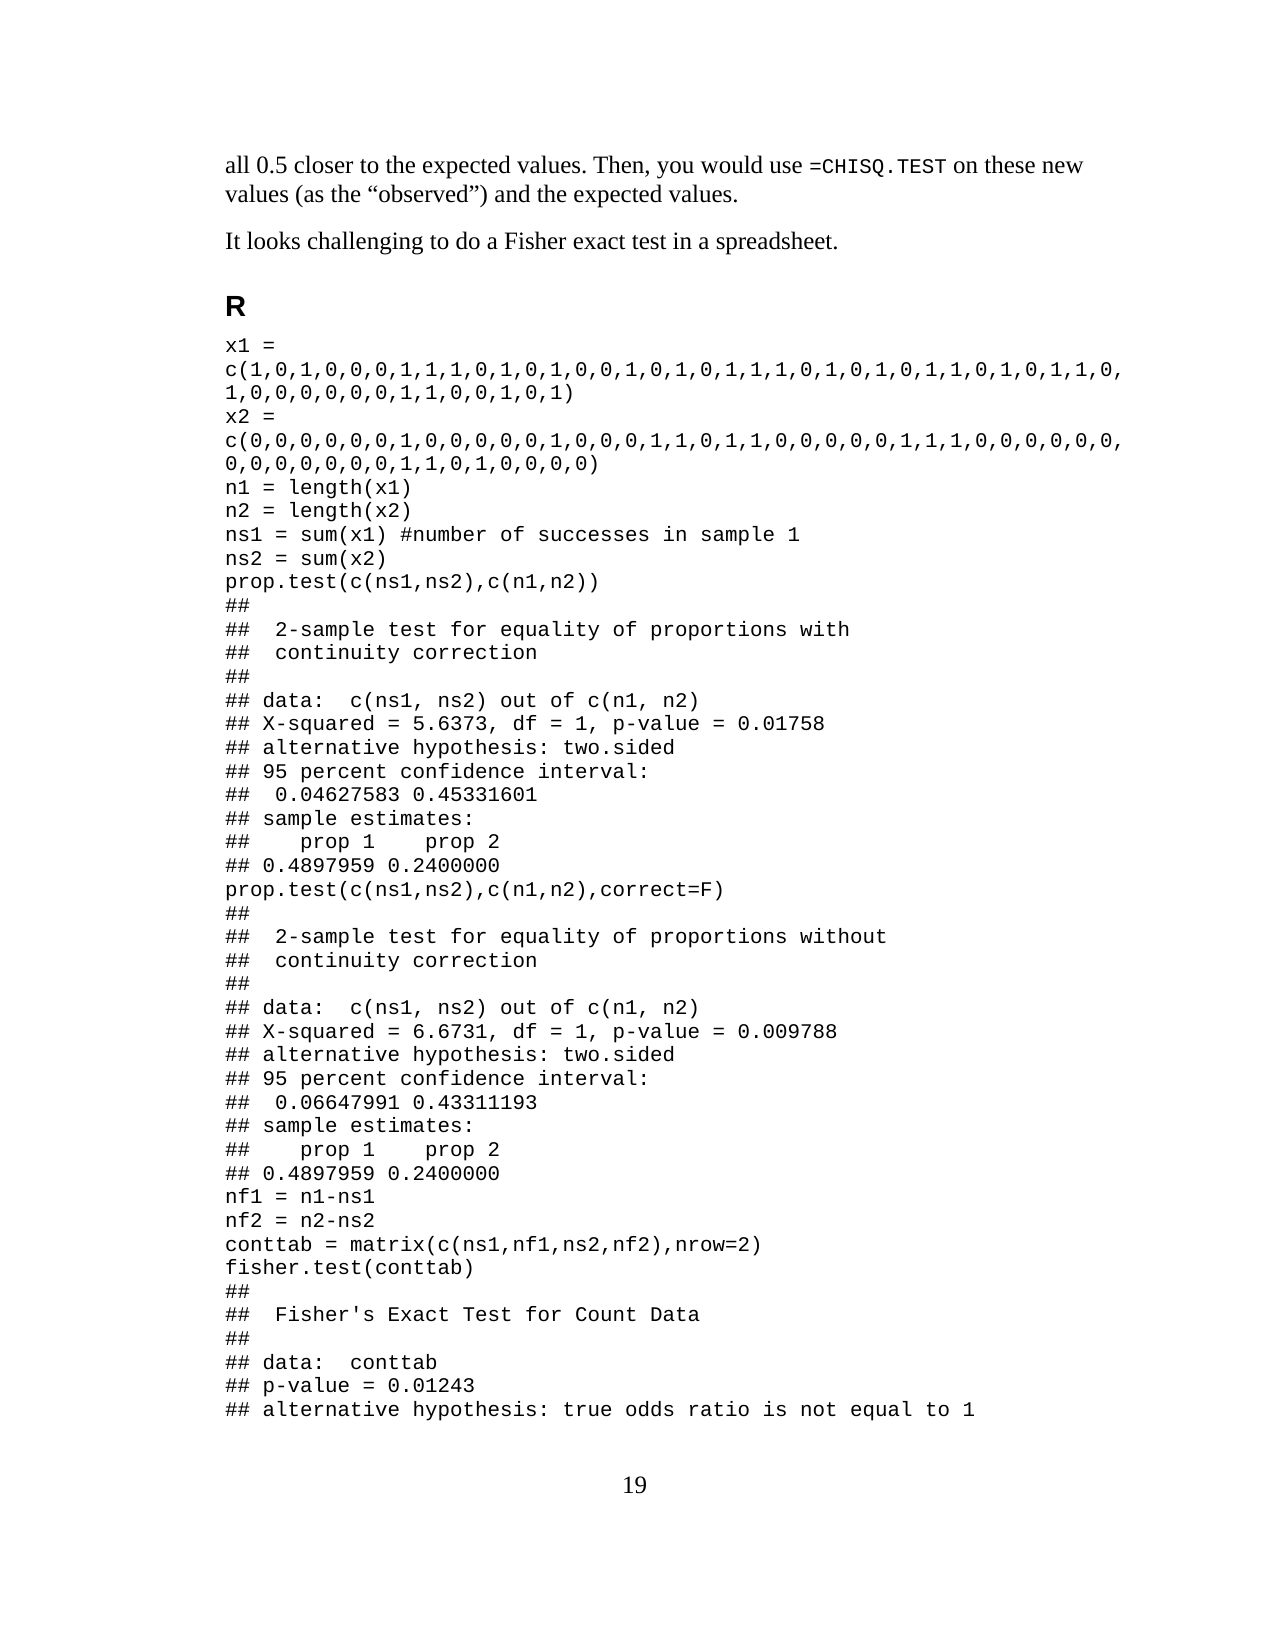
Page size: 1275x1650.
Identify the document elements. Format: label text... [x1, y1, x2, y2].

list ns1 = sum(x1) #number of successes in sample 1 [187, 524, 1125, 548]
list ## alternative hypothesis: two.sided [187, 1044, 1125, 1068]
list ## alternative hypothesis: true odds ratio is not equal to 1 [187, 1399, 1125, 1423]
list ## p-value = 0.01243 [187, 1375, 1125, 1399]
list ## data: conttab [187, 1352, 1125, 1375]
list ## sample estimates: [187, 1115, 1125, 1139]
list ## [187, 973, 1125, 997]
list ## 0.06647991 0.43311193 [187, 1092, 1125, 1115]
list ## alternative hypothesis: two.sided [187, 737, 1125, 761]
list ## [187, 1328, 1125, 1352]
list n2 = length(x2) [187, 501, 1125, 524]
list It looks challenging to do a Fisher exact test in a spreadsheet. [187, 226, 1125, 255]
list conttab = matrix(c(ns1,nf1,ns2,nf2),nrow=2) [187, 1233, 1125, 1257]
list ## 0.4897959 0.2400000 [187, 855, 1125, 879]
list ## 95 percent confidence interval: [187, 1068, 1125, 1092]
list ## continuity correction [187, 642, 1125, 666]
list nf1 = n1-ns1 [187, 1186, 1125, 1210]
list x2 = c(0,0,0,0,0,0,1,0,0,0,0,0,1,0,0,0,1,1,0,1,1,0,0,0,0,0,1,1,1,0,0,0,0,0,0,0,0,0,0,0,0,0,1,1,0,1,0,0,0,0) [187, 406, 1125, 477]
list nf2 = n2-ns2 [187, 1210, 1125, 1233]
list prop.test(c(ns1,ns2),c(n1,n2)) [187, 571, 1125, 595]
list ## 0.04627583 0.45331601 [187, 784, 1125, 808]
list ## data: c(ns1, ns2) out of c(n1, n2) [187, 997, 1125, 1021]
list all 0.5 closer to the expected values. Then, you would use =CHISQ.TEST on these new values (as the “observed”) and the expected values. [187, 150, 1125, 208]
list fisher.test(conttab) [187, 1257, 1125, 1281]
list ## data: c(ns1, ns2) out of c(n1, n2) [187, 690, 1125, 713]
list ## prop 1 prop 2 [187, 832, 1125, 855]
list ## [187, 666, 1125, 690]
list ## prop 1 prop 2 [187, 1139, 1125, 1163]
list ## [187, 902, 1125, 926]
list n1 = length(x1) [187, 477, 1125, 501]
list ## 0.4897959 0.2400000 [187, 1163, 1125, 1186]
list ## 2-sample test for equality of proportions without [187, 926, 1125, 950]
list ## X-squared = 6.6731, df = 1, p-value = 0.009788 [187, 1021, 1125, 1044]
list prop.test(c(ns1,ns2),c(n1,n2),correct=F) [187, 879, 1125, 902]
list ## continuity correction [187, 950, 1125, 973]
list ## 95 percent confidence interval: [187, 761, 1125, 784]
list ## Fisher's Exact Test for Count Data [187, 1304, 1125, 1328]
list ## [187, 1281, 1125, 1304]
list ## [187, 595, 1125, 619]
list ns2 = sum(x2) [187, 548, 1125, 571]
list ## X-squared = 5.6373, df = 1, p-value = 0.01758 [187, 713, 1125, 737]
subtitle R [187, 289, 1125, 322]
list x1 = c(1,0,1,0,0,0,1,1,1,0,1,0,1,0,0,1,0,1,0,1,1,1,0,1,0,1,0,1,1,0,1,0,1,1,0,1,0,0,0,0,0,0,1,1,0,0,1,0,1) [187, 335, 1125, 406]
list ## 2-sample test for equality of proportions with [187, 619, 1125, 642]
list ## sample estimates: [187, 808, 1125, 832]
